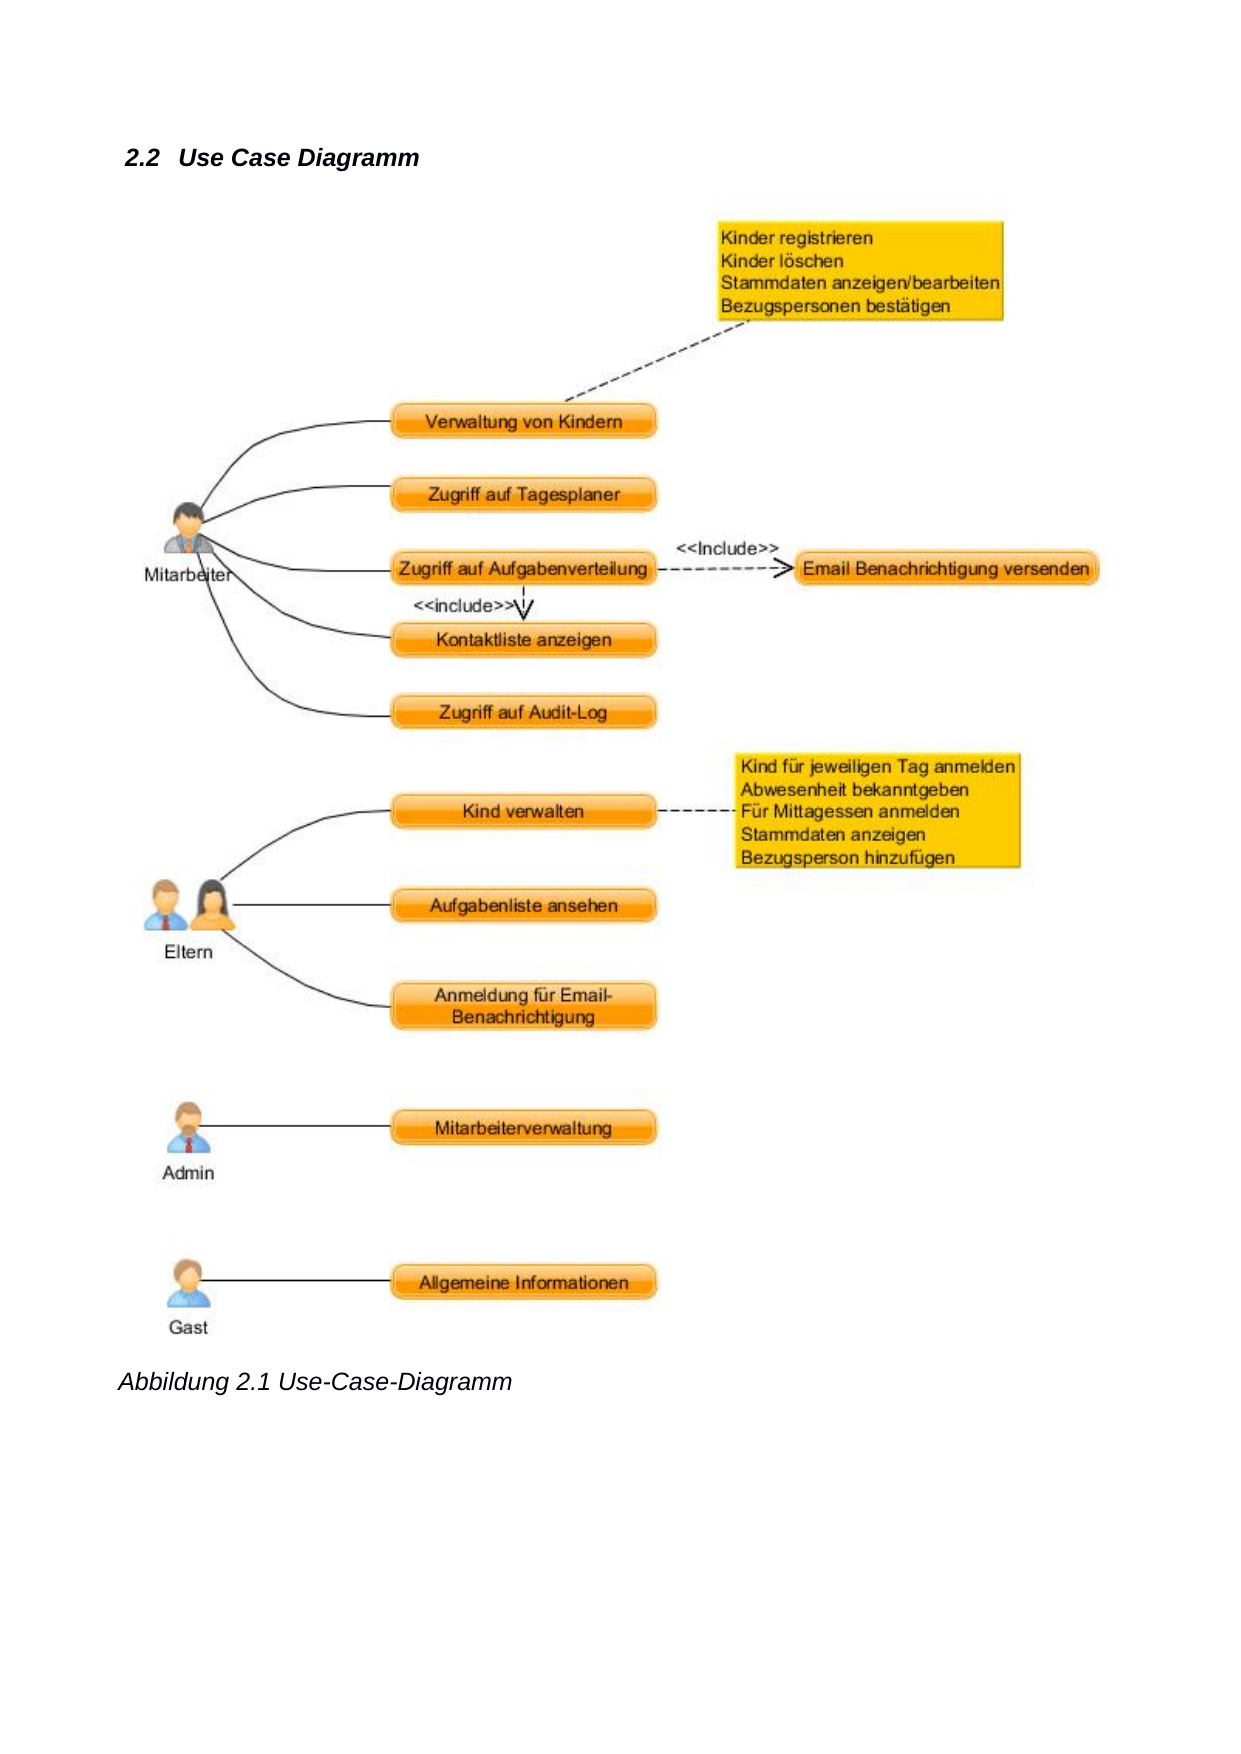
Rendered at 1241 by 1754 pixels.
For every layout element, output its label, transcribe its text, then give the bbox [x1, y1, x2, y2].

picture [118, 198, 1123, 1365]
text Abbildung 2.1 Use-Case-Diagramm [118, 198, 1134, 1395]
subtitle Use Case Diagramm [118, 143, 1122, 172]
